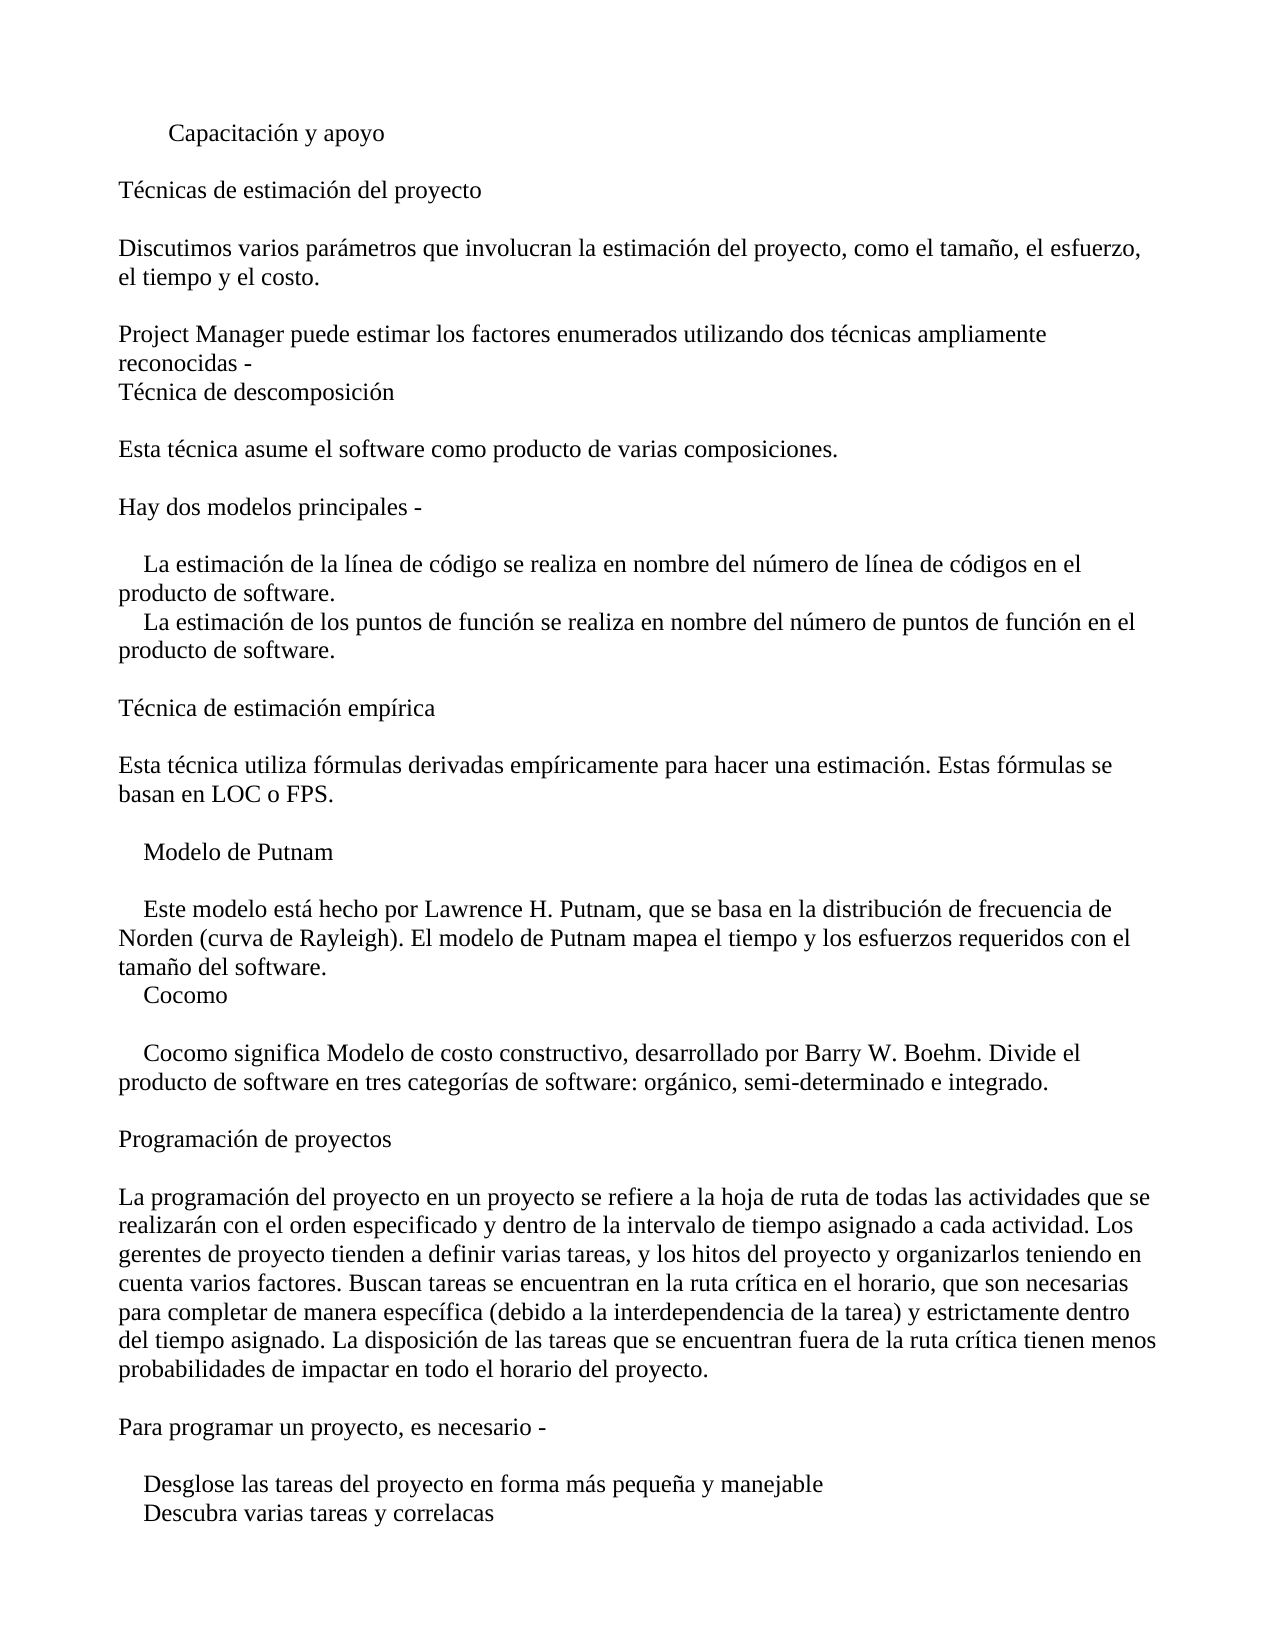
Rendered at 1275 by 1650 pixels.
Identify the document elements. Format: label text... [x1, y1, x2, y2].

text Capacitación y apoyo Técnicas de estimación del proyecto Discutimos varios parámetros que involucran la estimación del proyecto, como el tamaño, el esfuerzo, el tiempo y el costo. Project Manager puede estimar los factores enumerados utilizando dos técnicas ampliamente reconocidas - Técnica de descomposición Esta técnica asume el software como producto de varias composiciones. Hay dos modelos principales - La estimación de la línea de código se realiza en nombre del número de línea de códigos en el producto de software. La estimación de los puntos de función se realiza en nombre del número de puntos de función en el producto de software. Técnica de estimación empírica Esta técnica utiliza fórmulas derivadas empíricamente para hacer una estimación. Estas fórmulas se basan en LOC o FPS. Modelo de Putnam Este modelo está hecho por Lawrence H. Putnam, que se basa en la distribución de frecuencia de Norden (curva de Rayleigh). El modelo de Putnam mapea el tiempo y los esfuerzos requeridos con el tamaño del software. Cocomo Cocomo significa Modelo de costo constructivo, desarrollado por Barry W. Boehm. Divide el producto de software en tres categorías de software: orgánico, semi-determinado e integrado. Programación de proyectos La programación del proyecto en un proyecto se refiere a la hoja de ruta de todas las actividades que se realizarán con el orden especificado y dentro de la intervalo de tiempo asignado a cada actividad. Los gerentes de proyecto tienden a definir varias tareas, y los hitos del proyecto y organizarlos teniendo en cuenta varios factores. Buscan tareas se encuentran en la ruta crítica en el horario, que son necesarias para completar de manera específica (debido a la interdependencia de la tarea) y estrictamente dentro del tiempo asignado. La disposición de las tareas que se encuentran fuera de la ruta crítica tienen menos probabilidades de impactar en todo el horario del proyecto. Para programar un proyecto, es necesario - Desglose las tareas del proyecto en forma más pequeña y manejable Descubra varias tareas y correlacas [118, 118, 1157, 1527]
